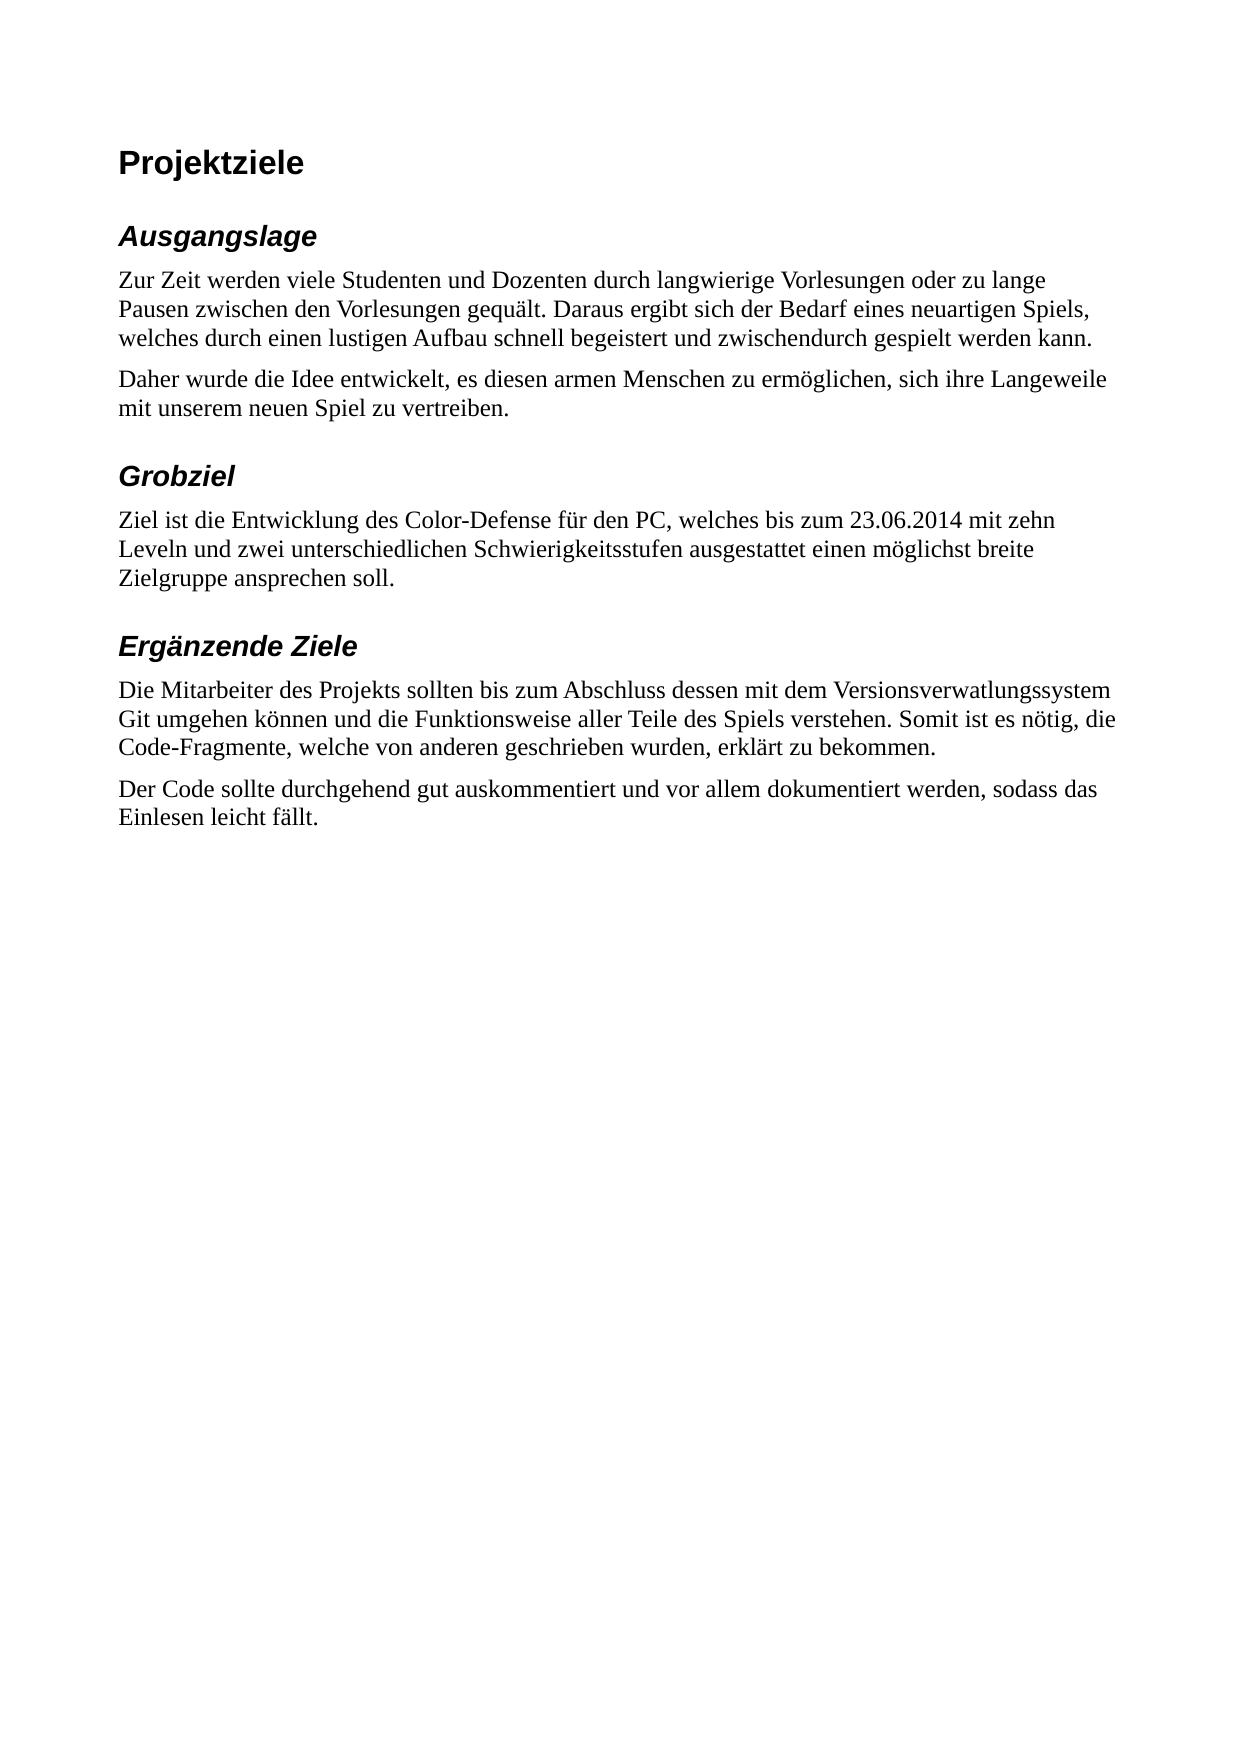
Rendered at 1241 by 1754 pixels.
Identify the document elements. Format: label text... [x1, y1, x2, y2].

subtitle Grobziel [118, 459, 1122, 493]
subtitle Ausgangslage [118, 219, 1122, 253]
text Der Code sollte durchgehend gut auskommentiert und vor allem dokumentiert werden, sodass das Einlesen leicht fällt. [118, 774, 1122, 831]
text Die Mitarbeiter des Projekts sollten bis zum Abschluss dessen mit dem Versionsverwatlungssystem Git umgehen können und die Funktionsweise aller Teile des Spiels verstehen. Somit ist es nötig, die Code-Fragmente, welche von anderen geschrieben wurden, erklärt zu bekommen. [118, 675, 1122, 761]
text Ziel ist die Entwicklung des Color-Defense für den PC, welches bis zum 23.06.2014 mit zehn Leveln und zwei unterschiedlichen Schwierigkeitsstufen ausgestattet einen möglichst breite Zielgruppe ansprechen soll. [118, 505, 1122, 591]
text Zur Zeit werden viele Studenten und Dozenten durch langwierige Vorlesungen oder zu lange Pausen zwischen den Vorlesungen gequält. Daraus ergibt sich der Bedarf eines neuartigen Spiels, welches durch einen lustigen Aufbau schnell begeistert und zwischendurch gespielt werden kann. [118, 265, 1122, 352]
subtitle Ergänzende Ziele [118, 629, 1122, 662]
subtitle Projektziele [118, 143, 1122, 182]
text Daher wurde die Idee entwickelt, es diesen armen Menschen zu ermöglichen, sich ihre Langeweile mit unserem neuen Spiel zu vertreiben. [118, 364, 1122, 422]
